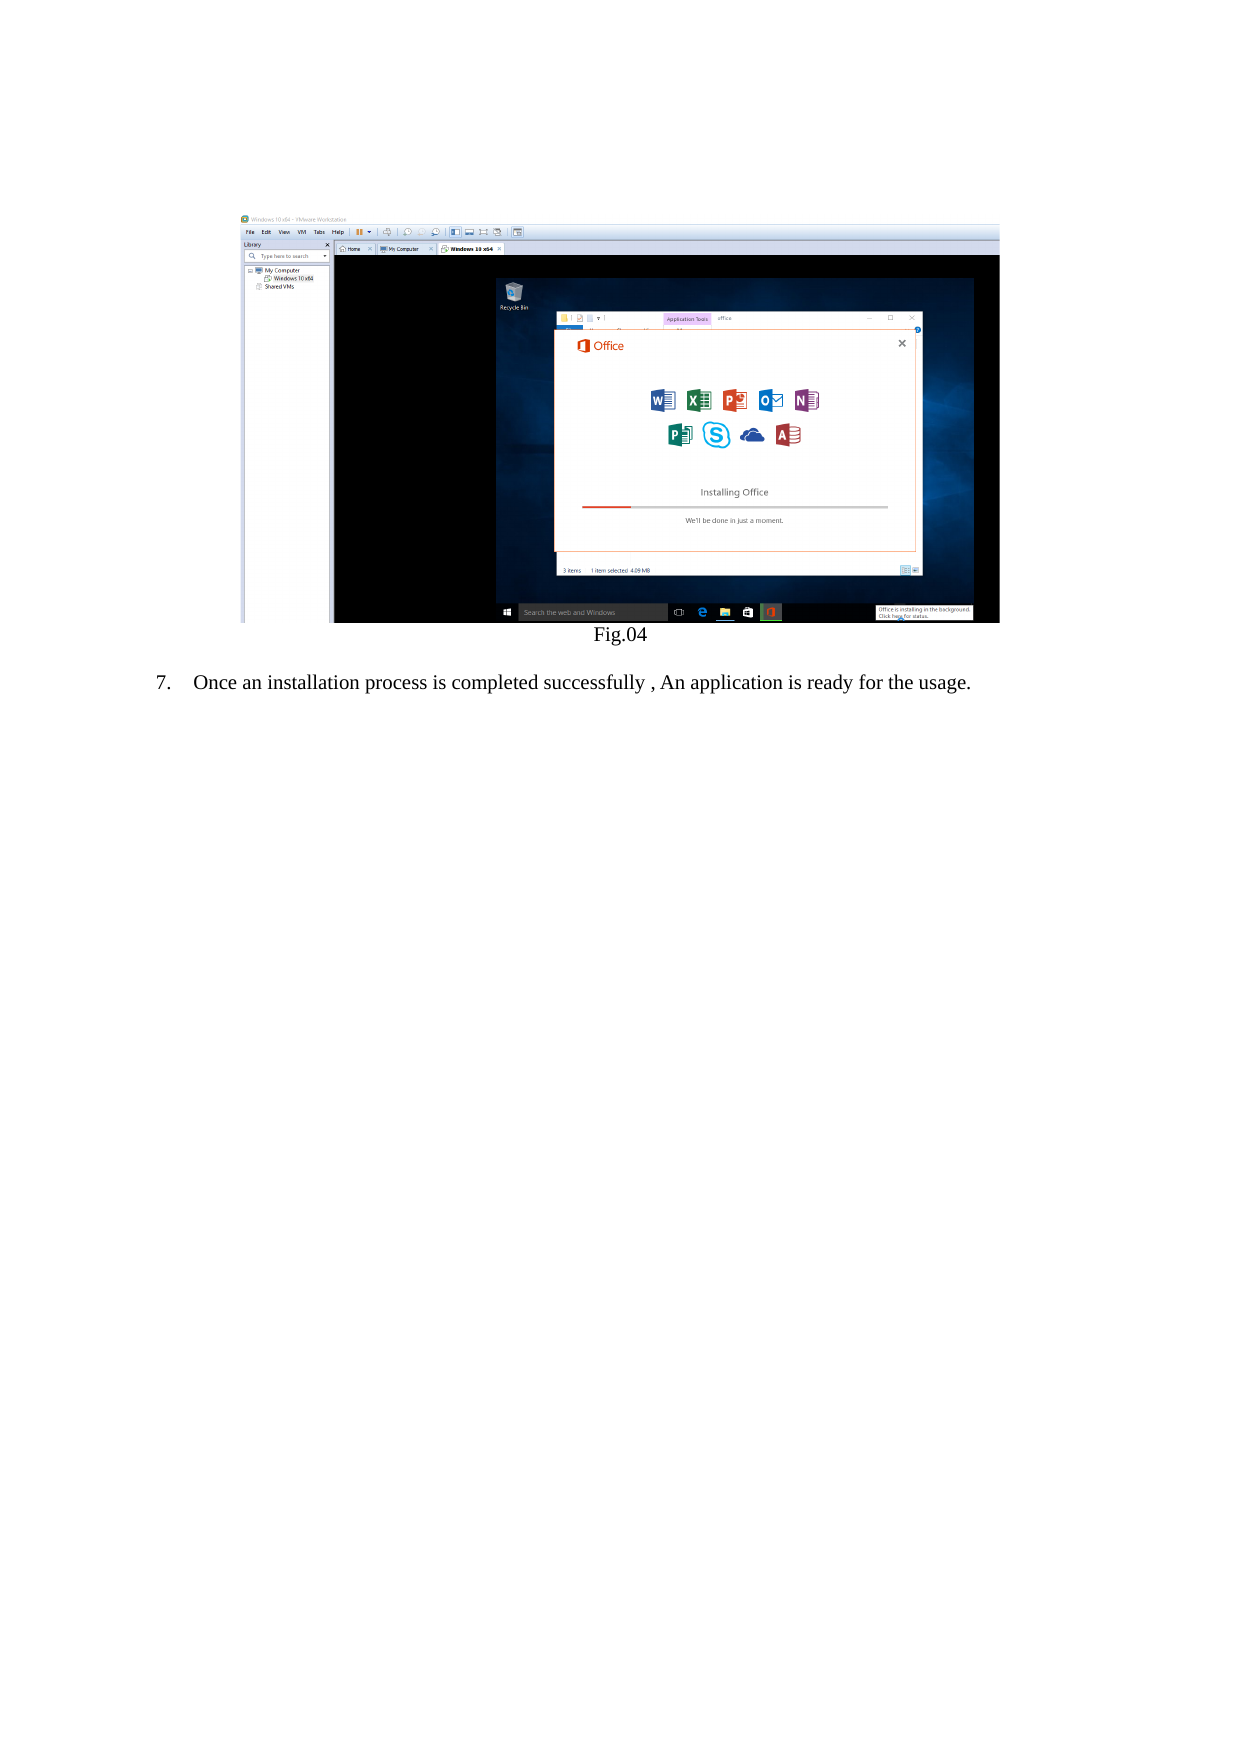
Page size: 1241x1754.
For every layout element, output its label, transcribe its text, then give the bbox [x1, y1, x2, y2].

list Once an installation process is completed successfully , An application is ready for the usage. [156, 670, 1122, 694]
text Fig.04 [118, 214, 1122, 646]
